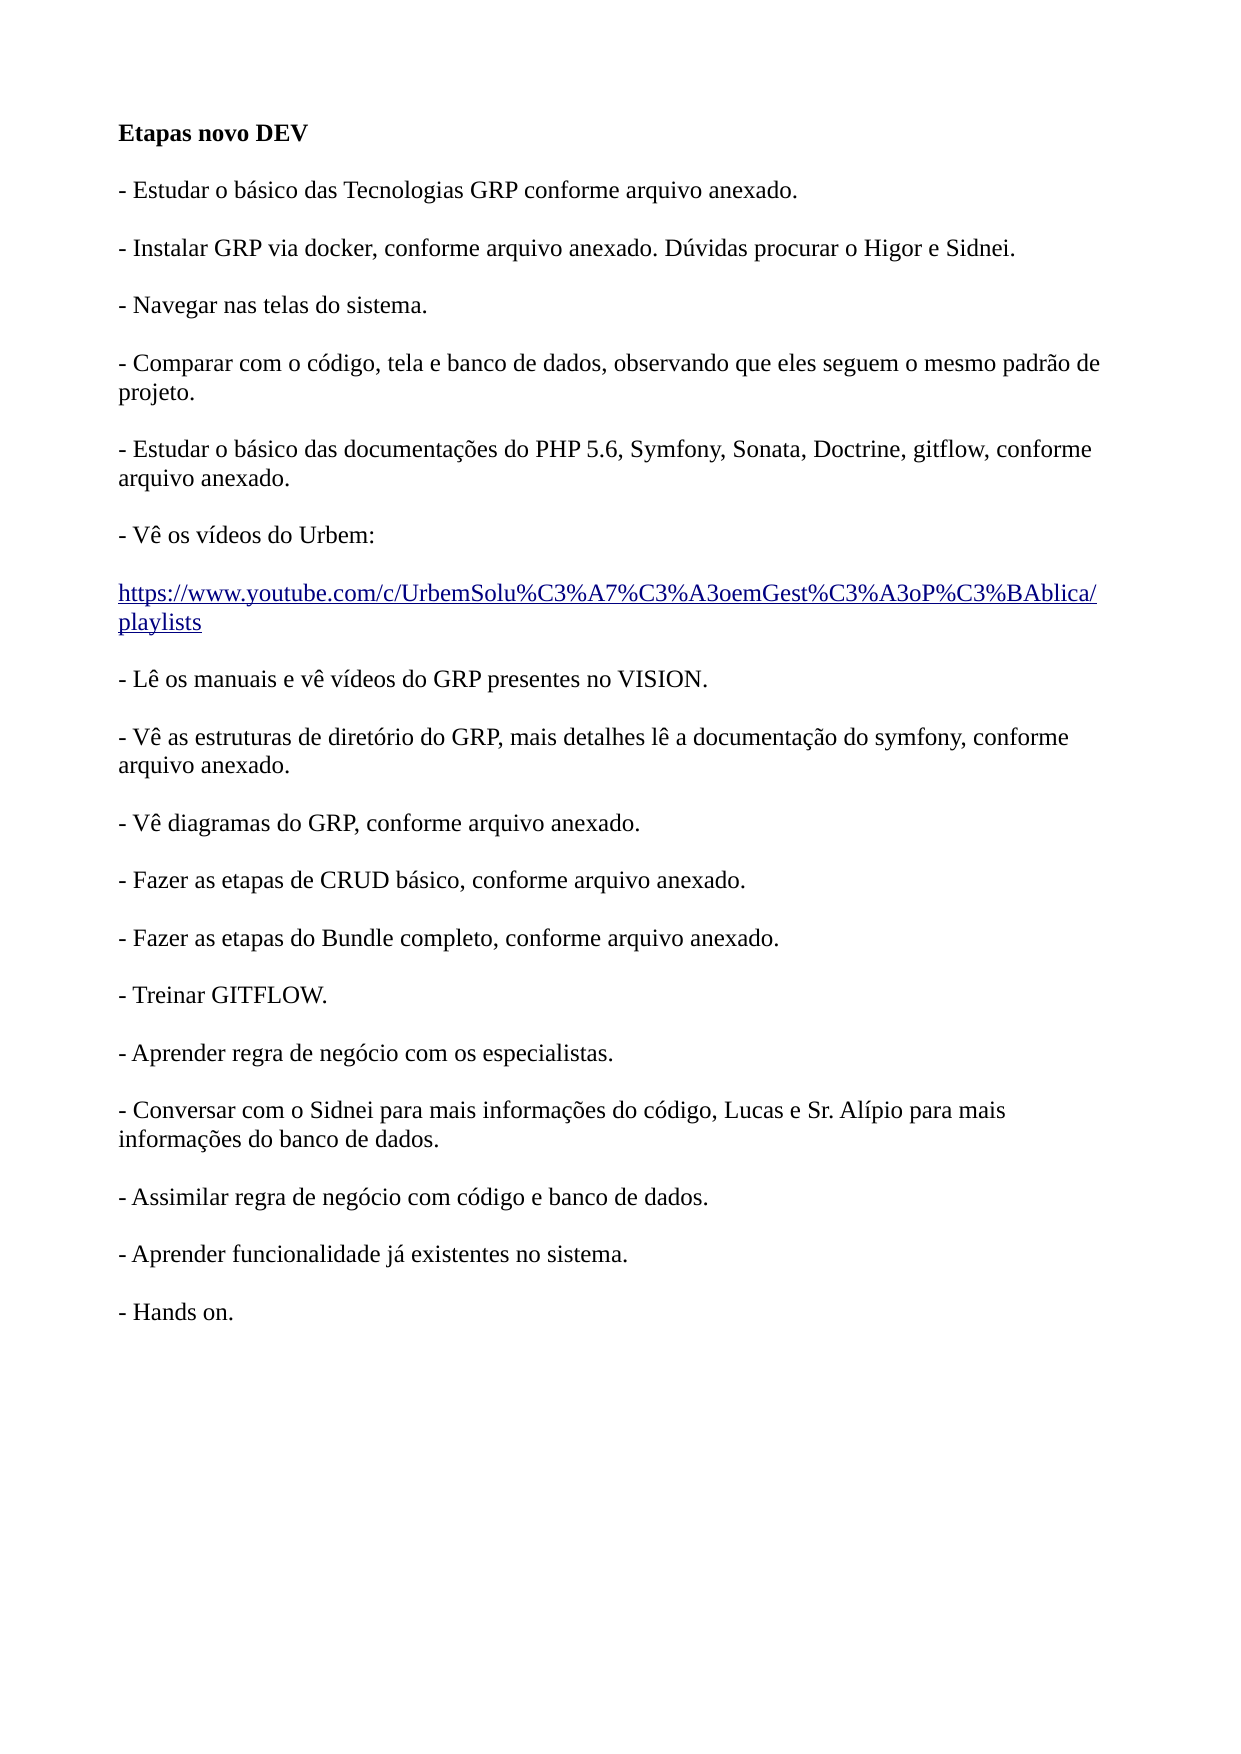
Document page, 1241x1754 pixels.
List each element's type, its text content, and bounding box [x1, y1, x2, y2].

text Etapas novo DEV [118, 118, 1122, 147]
text - Fazer as etapas de CRUD básico, conforme arquivo anexado. [118, 866, 1122, 894]
text https://www.youtube.com/c/UrbemSolu%C3%A7%C3%A3oemGest%C3%A3oP%C3%BAblica/playlists [118, 578, 1122, 636]
text - Treinar GITFLOW. [118, 981, 1122, 1009]
text - Vê os vídeos do Urbem: [118, 521, 1122, 549]
text - Estudar o básico das Tecnologias GRP conforme arquivo anexado. [118, 176, 1122, 204]
text - Fazer as etapas do Bundle completo, conforme arquivo anexado. [118, 923, 1122, 952]
text - Lê os manuais e vê vídeos do GRP presentes no VISION. [118, 664, 1122, 693]
text - Aprender funcionalidade já existentes no sistema. [118, 1239, 1122, 1268]
text - Comparar com o código, tela e banco de dados, observando que eles seguem o mesmo padrão de projeto. [118, 348, 1122, 406]
text - Vê diagramas do GRP, conforme arquivo anexado. [118, 808, 1122, 837]
text - Conversar com o Sidnei para mais informações do código, Lucas e Sr. Alípio para mais informações do banco de dados. [118, 1096, 1122, 1153]
text - Assimilar regra de negócio com código e banco de dados. [118, 1182, 1122, 1211]
text - Estudar o básico das documentações do PHP 5.6, Symfony, Sonata, Doctrine, gitflow, conforme arquivo anexado. [118, 434, 1122, 492]
text - Navegar nas telas do sistema. [118, 291, 1122, 319]
text - Vê as estruturas de diretório do GRP, mais detalhes lê a documentação do symfony, conforme arquivo anexado. [118, 722, 1122, 779]
text - Instalar GRP via docker, conforme arquivo anexado. Dúvidas procurar o Higor e Sidnei. [118, 233, 1122, 262]
text - Aprender regra de negócio com os especialistas. [118, 1038, 1122, 1067]
text - Hands on. [118, 1297, 1122, 1326]
